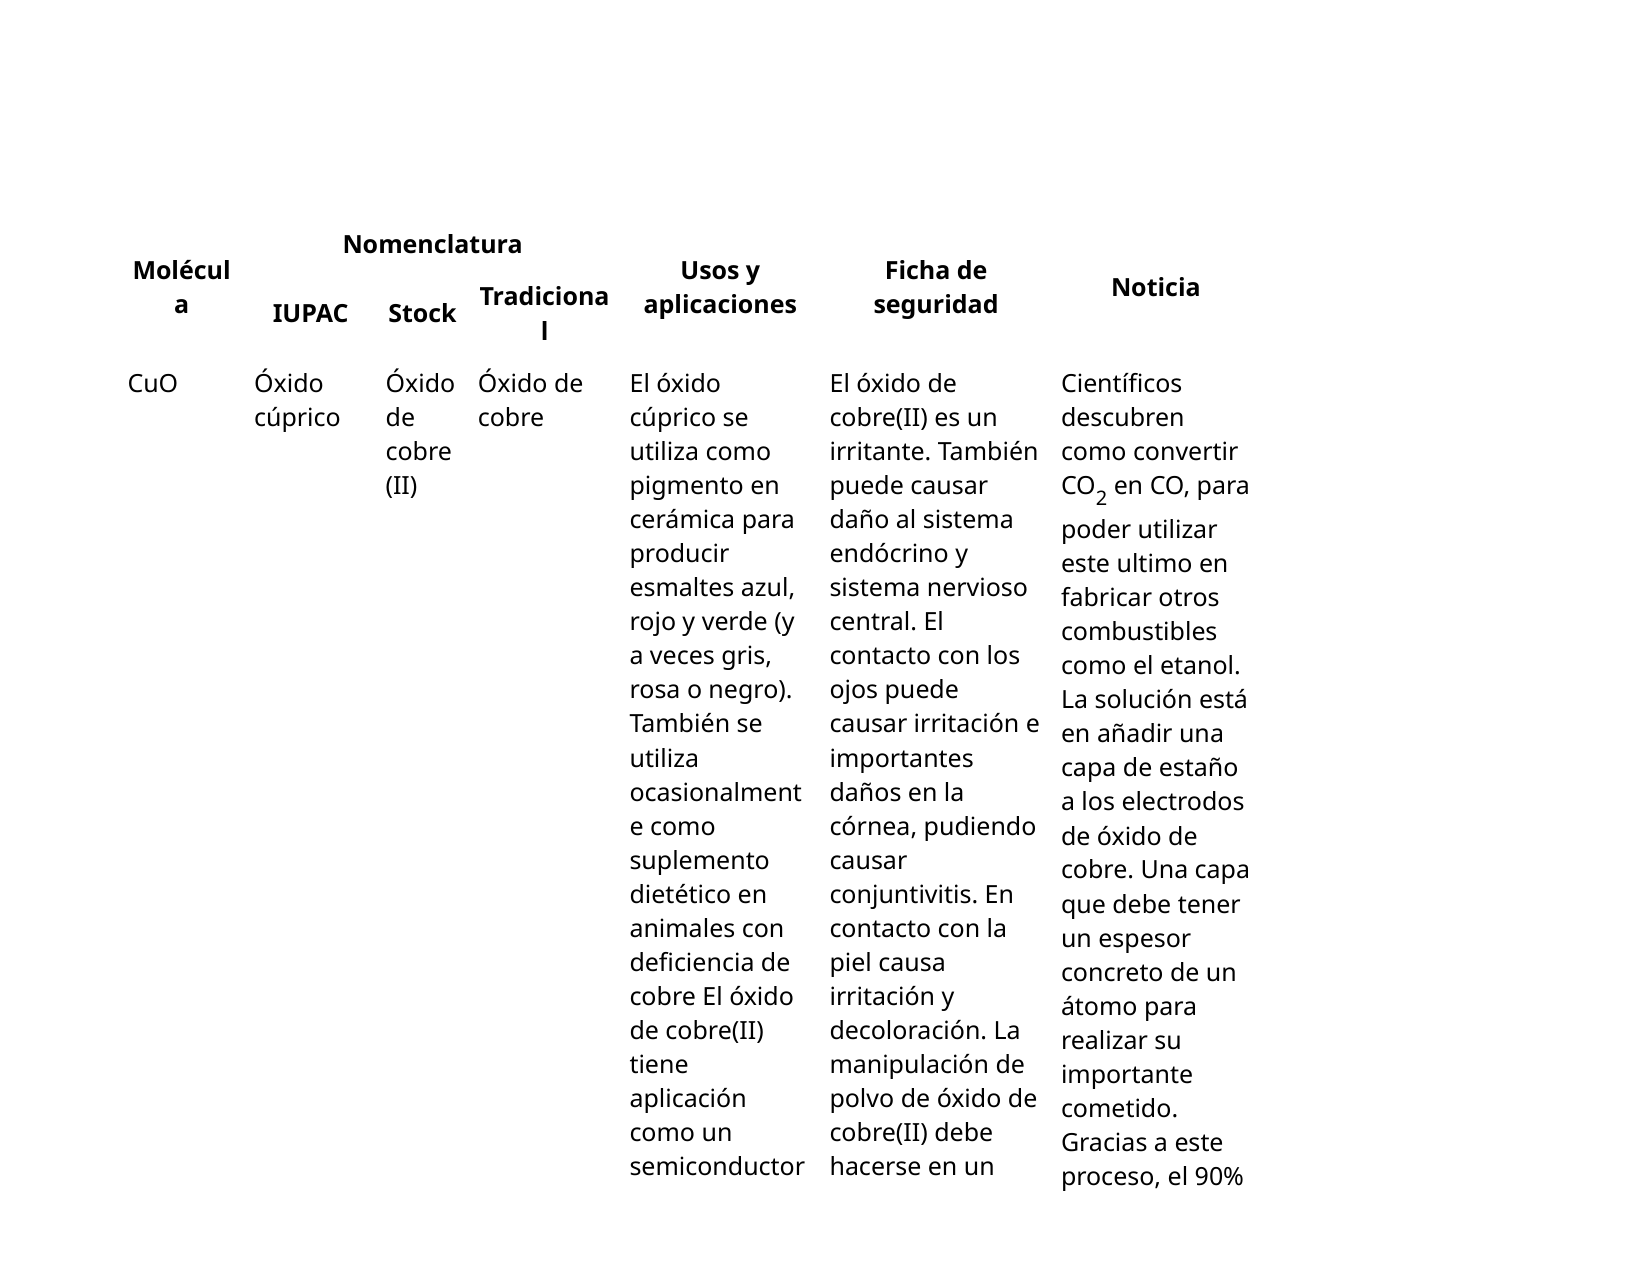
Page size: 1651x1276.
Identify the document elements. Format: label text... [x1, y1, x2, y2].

table_cell CuO [118, 356, 245, 1202]
table_cell Óxido cúprico [245, 356, 376, 1202]
text [118, 65, 1591, 138]
table_cell Stock [376, 270, 468, 356]
table_cell El óxido de cobre(II) es un irritante. También puede causar daño al sistema endócrino y sistema nervioso central. El contacto con los ojos puede causar irritación e importantes daños en la córnea, pudiendo causar conjuntivitis. En contacto con la piel causa irritación y decoloración. La manipulación de polvo de óxido de cobre(II) debe hacerse en un [820, 356, 1052, 1202]
table_header Ficha de seguridad [820, 218, 1052, 356]
table_header Molécula [118, 218, 245, 356]
table_cell Óxido de cobre [469, 356, 620, 1202]
table_header Usos y aplicaciones [620, 218, 820, 356]
table_cell Tradicional [469, 270, 620, 356]
table_cell Científicos descubren como convertir CO2 en CO, para poder utilizar este ultimo en fabricar otros combustibles como el etanol. La solución está en añadir una capa de estaño a los electrodos de óxido de cobre. Una capa que debe tener un espesor concreto de un átomo para realizar su importante cometido. Gracias a este proceso, el 90% [1052, 356, 1259, 1202]
table_cell El óxido cúprico se utiliza como pigmento en cerámica para producir esmaltes azul, rojo y verde (y a veces gris, rosa o negro). También se utiliza ocasionalmente como suplemento dietético en animales con deficiencia de cobre El óxido de cobre(II) tiene aplicación como un semiconductor [620, 356, 820, 1202]
table_header Nomenclatura [245, 218, 620, 270]
table_header Noticia [1052, 218, 1259, 356]
table_cell IUPAC [245, 270, 376, 356]
table_cell Óxido de cobre (II) [376, 356, 468, 1202]
